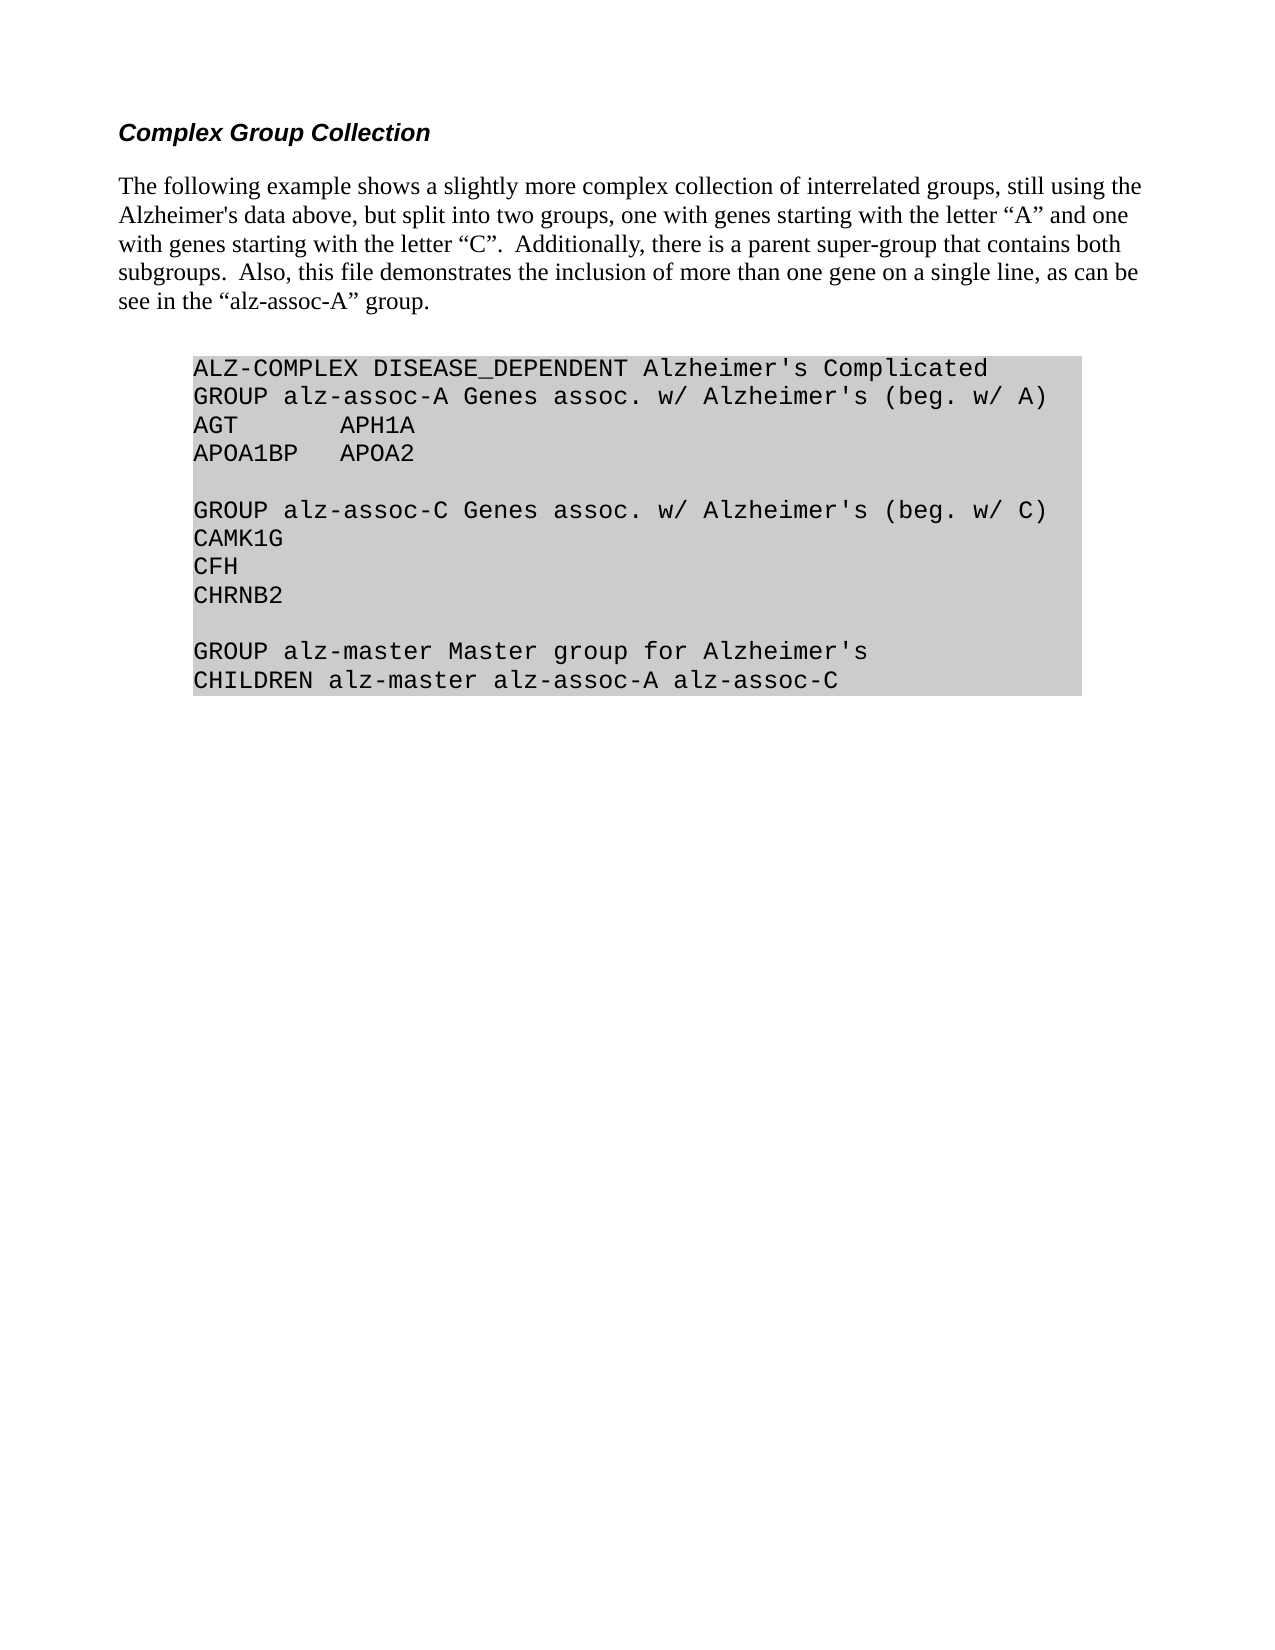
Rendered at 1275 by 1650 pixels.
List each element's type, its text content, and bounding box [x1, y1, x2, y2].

text CAMK1G [193, 526, 1082, 554]
text GROUP alz-master Master group for Alzheimer's [193, 639, 1082, 667]
text CHILDREN alz-master alz-assoc-A alz-assoc-C [193, 667, 1082, 696]
text APOA1BP APOA2 [193, 441, 1082, 469]
text CFH [193, 554, 1082, 582]
text AGT APH1A [193, 412, 1082, 441]
text GROUP alz-assoc-C Genes assoc. w/ Alzheimer's (beg. w/ C) [193, 497, 1082, 526]
text The following example shows a slightly more complex collection of interrelated groups, still using the Alzheimer's data above, but split into two groups, one with genes starting with the letter “A” and one with genes starting with the letter “C”. Additionally, there is a parent super-group that contains both subgroups. Also, this file demonstrates the inclusion of more than one gene on a single line, as can be see in the “alz-assoc-A” group. [118, 171, 1157, 344]
text ALZ-COMPLEX DISEASE_DEPENDENT Alzheimer's Complicated [193, 356, 1082, 384]
text GROUP alz-assoc-A Genes assoc. w/ Alzheimer's (beg. w/ A) [193, 384, 1082, 412]
subtitle Complex Group Collection [118, 118, 1157, 147]
text CHRNB2 [193, 582, 1082, 611]
